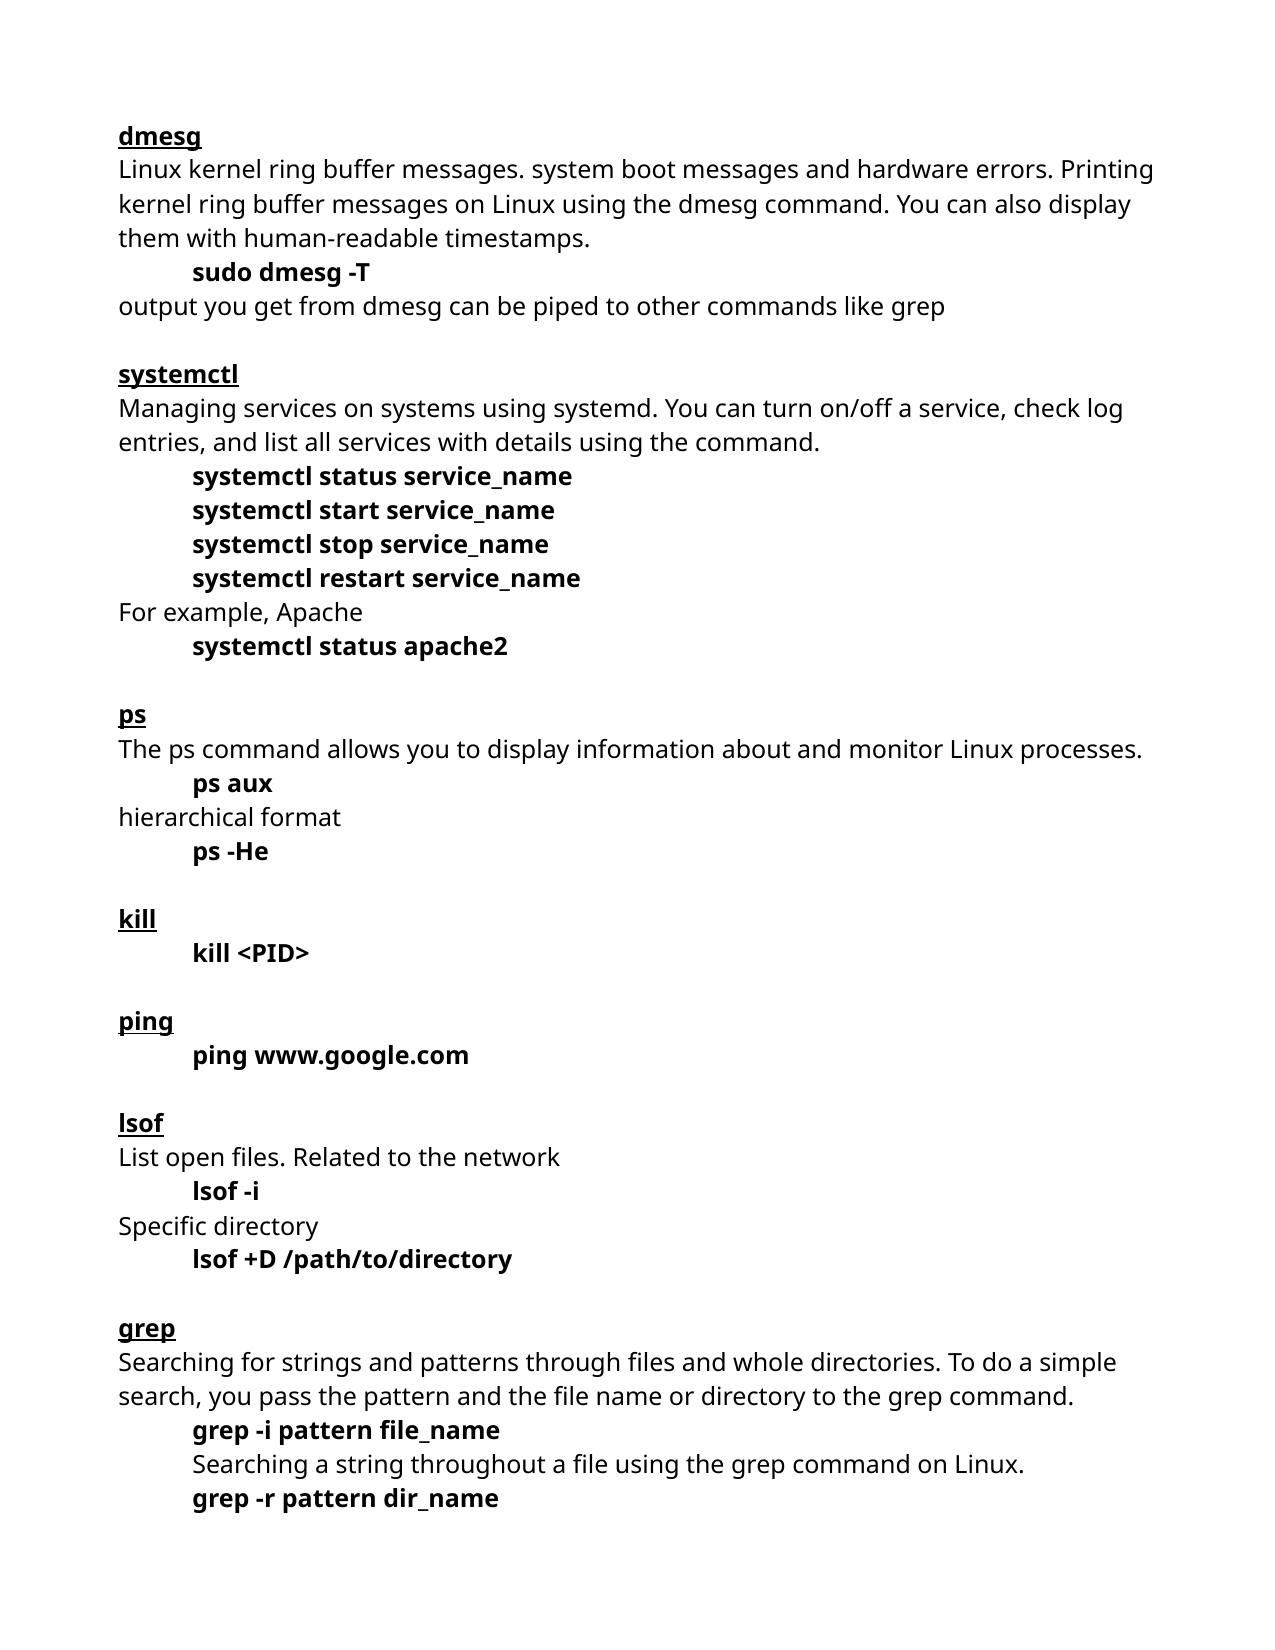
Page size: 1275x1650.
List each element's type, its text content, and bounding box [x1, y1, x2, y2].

text Managing services on systems using systemd. You can turn on/off a service, check log entries, and list all services with details using the command. [118, 391, 1157, 459]
text hierarchical format [118, 799, 1157, 833]
text List open files. Related to the network [118, 1140, 1157, 1174]
text ps aux [118, 765, 1157, 799]
text grep [118, 1310, 1157, 1344]
text ping [118, 1004, 1157, 1038]
text The ps command allows you to display information about and monitor Linux processes. [118, 731, 1157, 765]
text lsof +D /path/to/directory [118, 1242, 1157, 1276]
text Specific directory [118, 1208, 1157, 1242]
text Searching a string throughout a file using the grep command on Linux. [118, 1447, 1157, 1481]
text ps -He [118, 833, 1157, 867]
text kill <PID> [118, 936, 1157, 970]
text systemctl status apache2 [118, 629, 1157, 663]
text Linux kernel ring buffer messages. system boot messages and hardware errors. Printing kernel ring buffer messages on Linux using the dmesg command. You can also display them with human-readable timestamps. [118, 152, 1157, 254]
text For example, Apache [118, 595, 1157, 629]
text lsof -i [118, 1174, 1157, 1208]
text Searching for strings and patterns through files and whole directories. To do a simple search, you pass the pattern and the file name or directory to the grep command. [118, 1344, 1157, 1412]
text lsof [118, 1106, 1157, 1140]
text grep -i pattern file_name [118, 1412, 1157, 1447]
text systemctl [118, 357, 1157, 391]
text output you get from dmesg can be piped to other commands like grep [118, 288, 1157, 322]
text systemctl restart service_name [118, 561, 1157, 595]
text ps [118, 697, 1157, 731]
text systemctl stop service_name [118, 527, 1157, 561]
text systemctl start service_name [118, 493, 1157, 527]
text systemctl status service_name [118, 459, 1157, 493]
text sudo dmesg -T [118, 254, 1157, 288]
text grep -r pattern dir_name [118, 1481, 1157, 1515]
text ping www.google.com [118, 1038, 1157, 1072]
text kill [118, 902, 1157, 936]
text dmesg [118, 118, 1157, 152]
